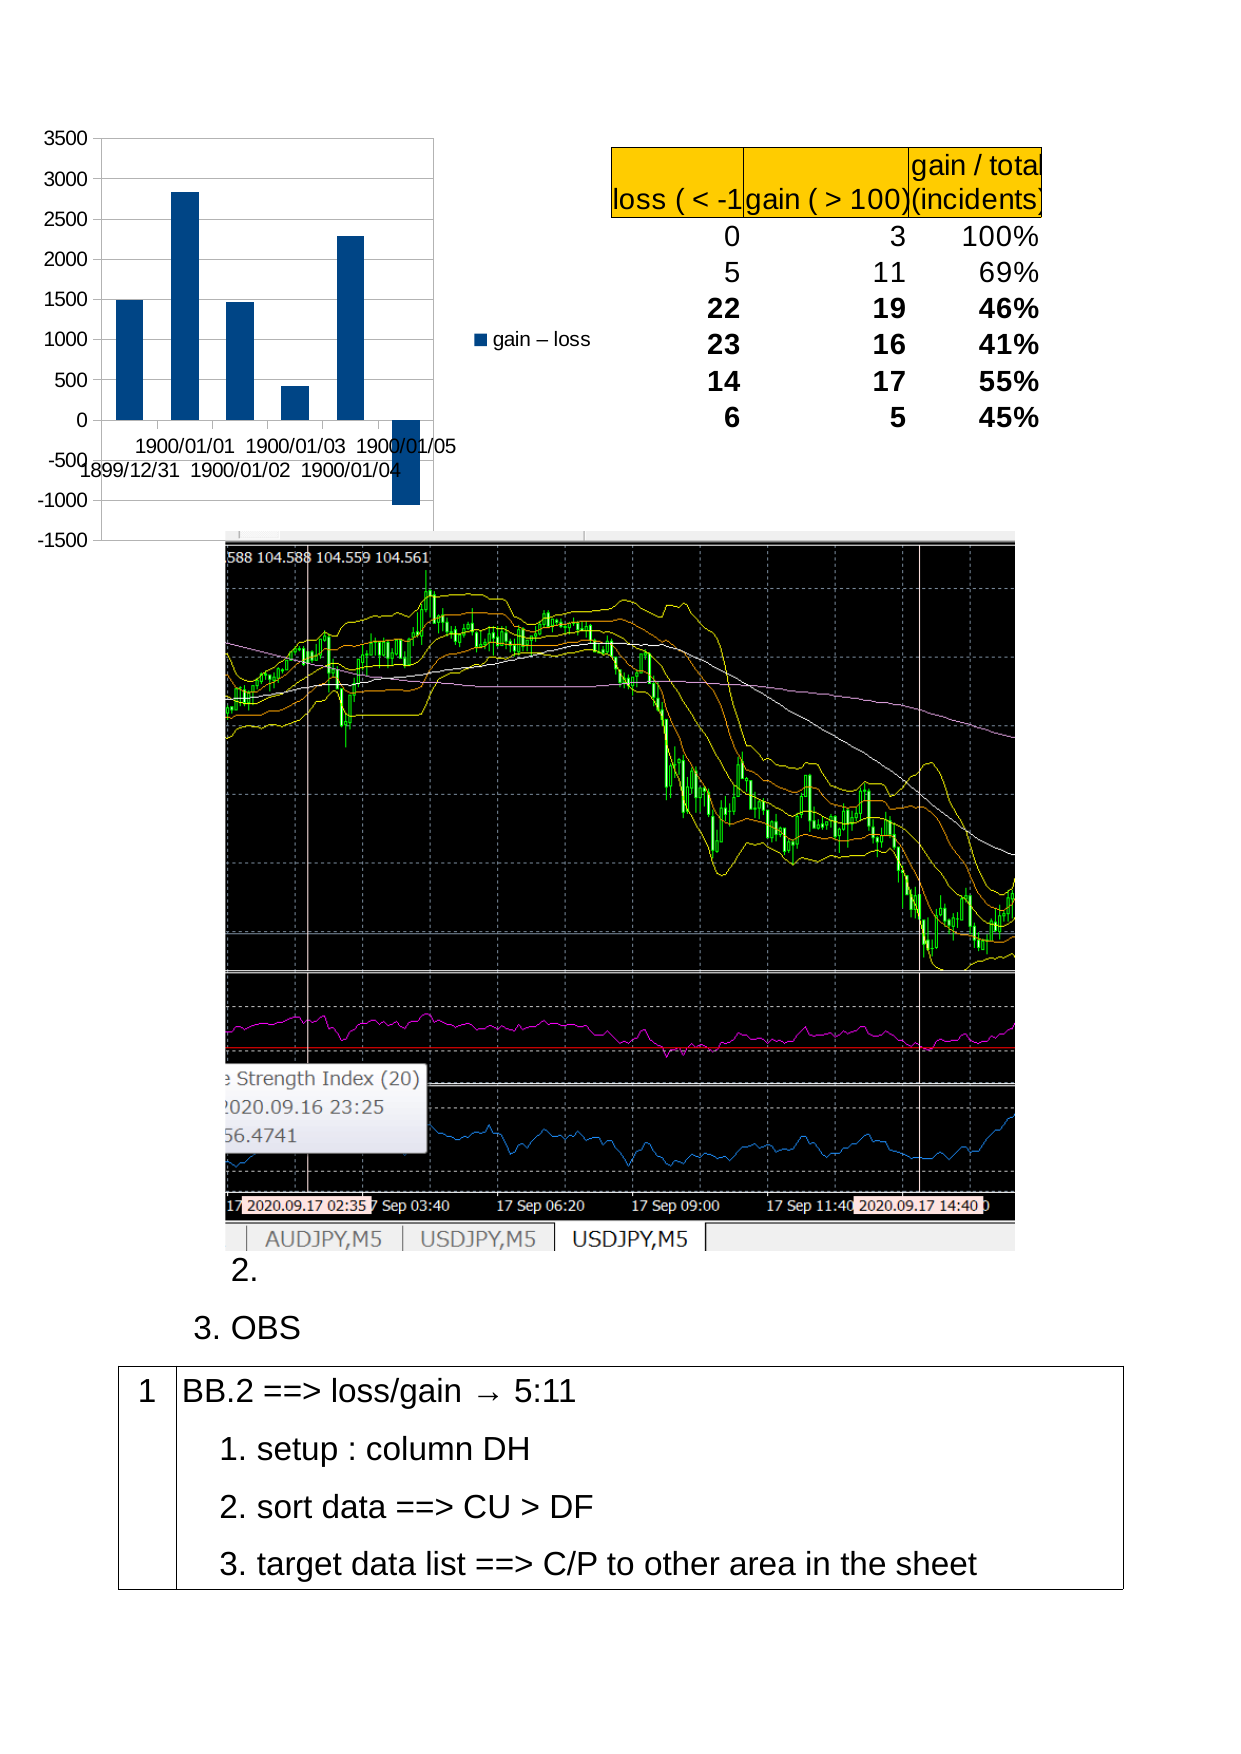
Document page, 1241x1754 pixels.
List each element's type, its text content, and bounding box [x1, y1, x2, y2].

table_header 1 [119, 1367, 176, 1588]
picture [225, 531, 1015, 1251]
list OBS [193, 1308, 1122, 1346]
table_header BB.2 ==> loss/gain → 5:11 setup : column DH sort data ==> CU > DF target data list ==> C/P to other area in the sheet col “BB-loc.-6” ==> insert column C/P ==> col “profit” bg-color #_ row ==> end of the minus entries insert ==> row col names ==> insert minus entries ==> graph plus entries ==> graph [177, 1367, 1123, 1588]
